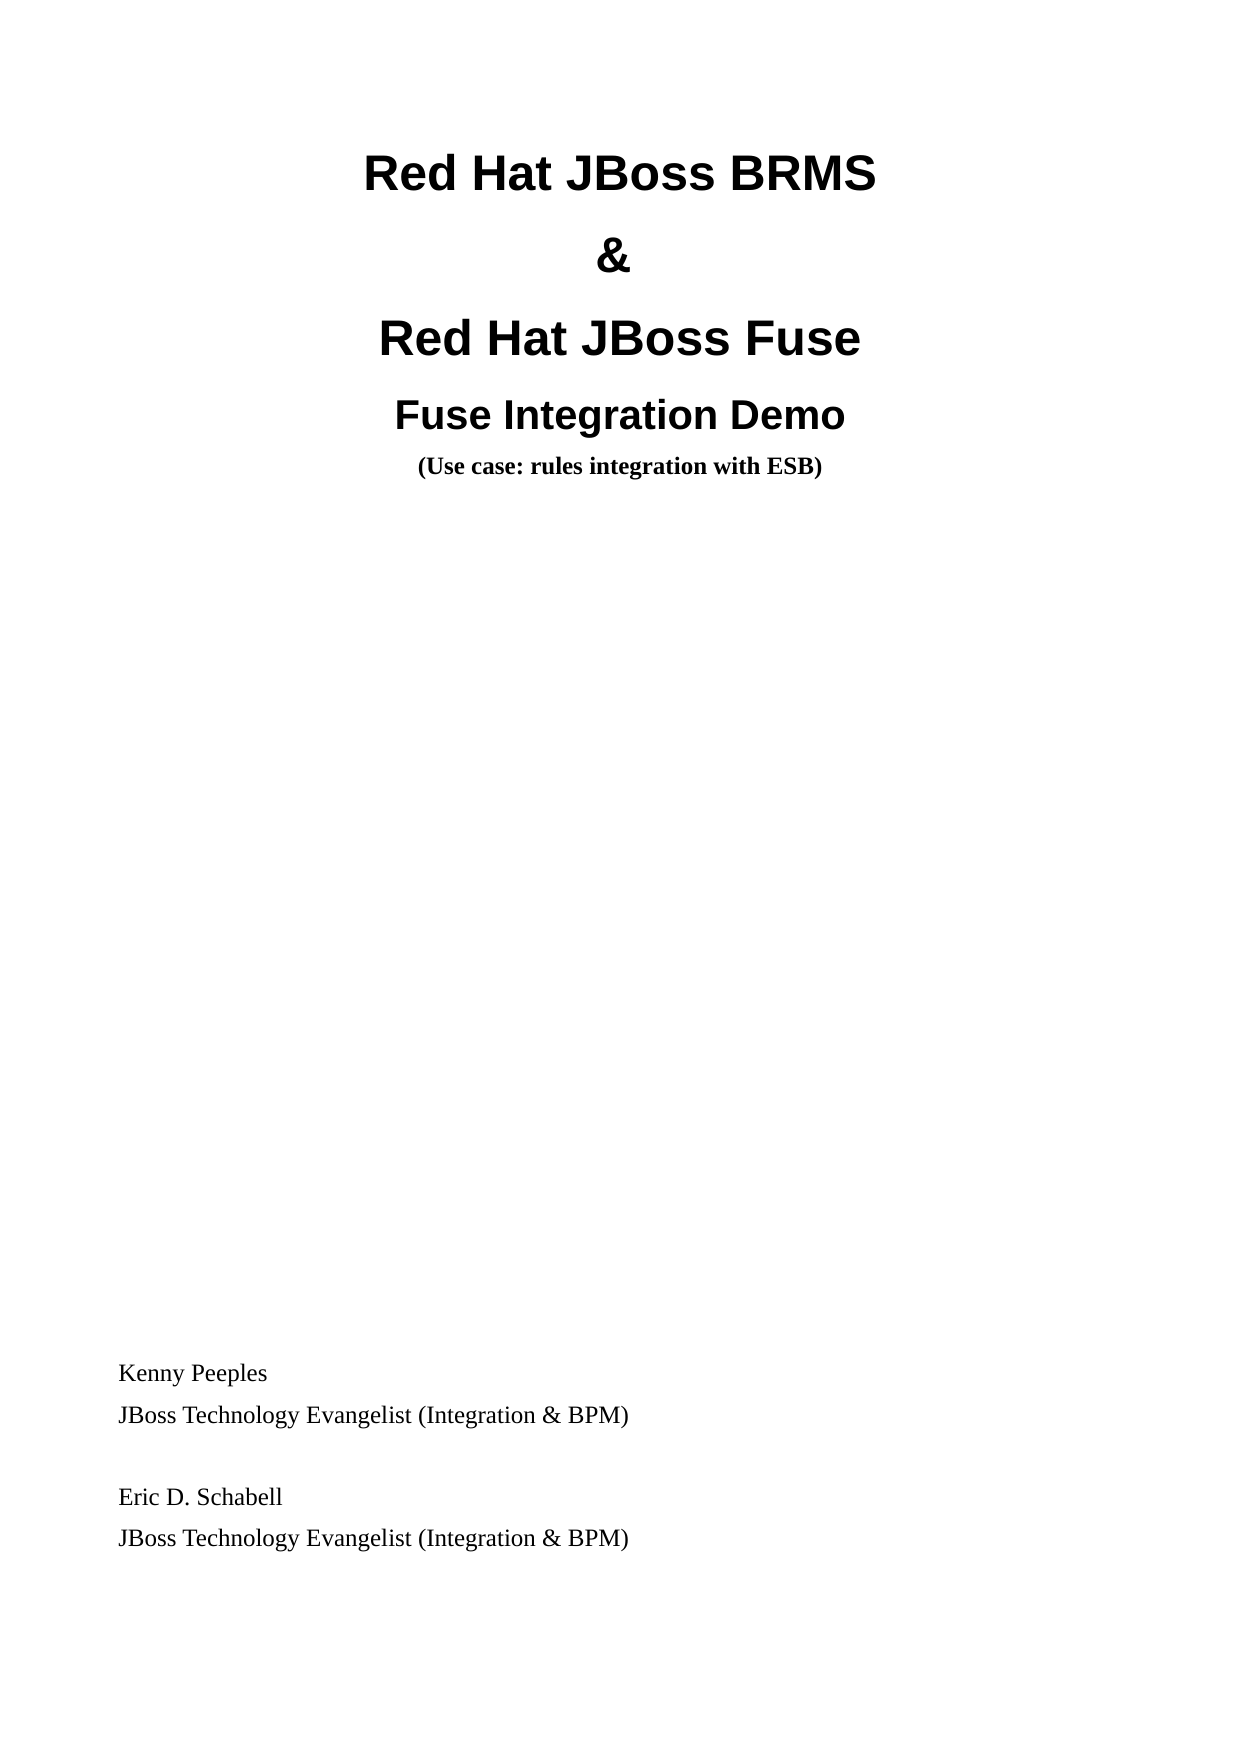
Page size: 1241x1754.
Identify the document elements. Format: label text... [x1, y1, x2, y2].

text JBoss Technology Evangelist (Integration & BPM) [118, 1400, 1122, 1428]
subtitle Fuse Integration Demo [118, 391, 1122, 438]
subtitle Red Hat JBoss BRMS [118, 143, 1122, 201]
text Eric D. Schabell [118, 1482, 1122, 1511]
subtitle & [118, 226, 1122, 283]
text JBoss Technology Evangelist (Integration & BPM) [118, 1523, 1122, 1552]
text (Use case: rules integration with ESB) [118, 451, 1122, 480]
text Kenny Peeples [118, 1358, 1122, 1387]
subtitle Red Hat JBoss Fuse [118, 308, 1122, 366]
